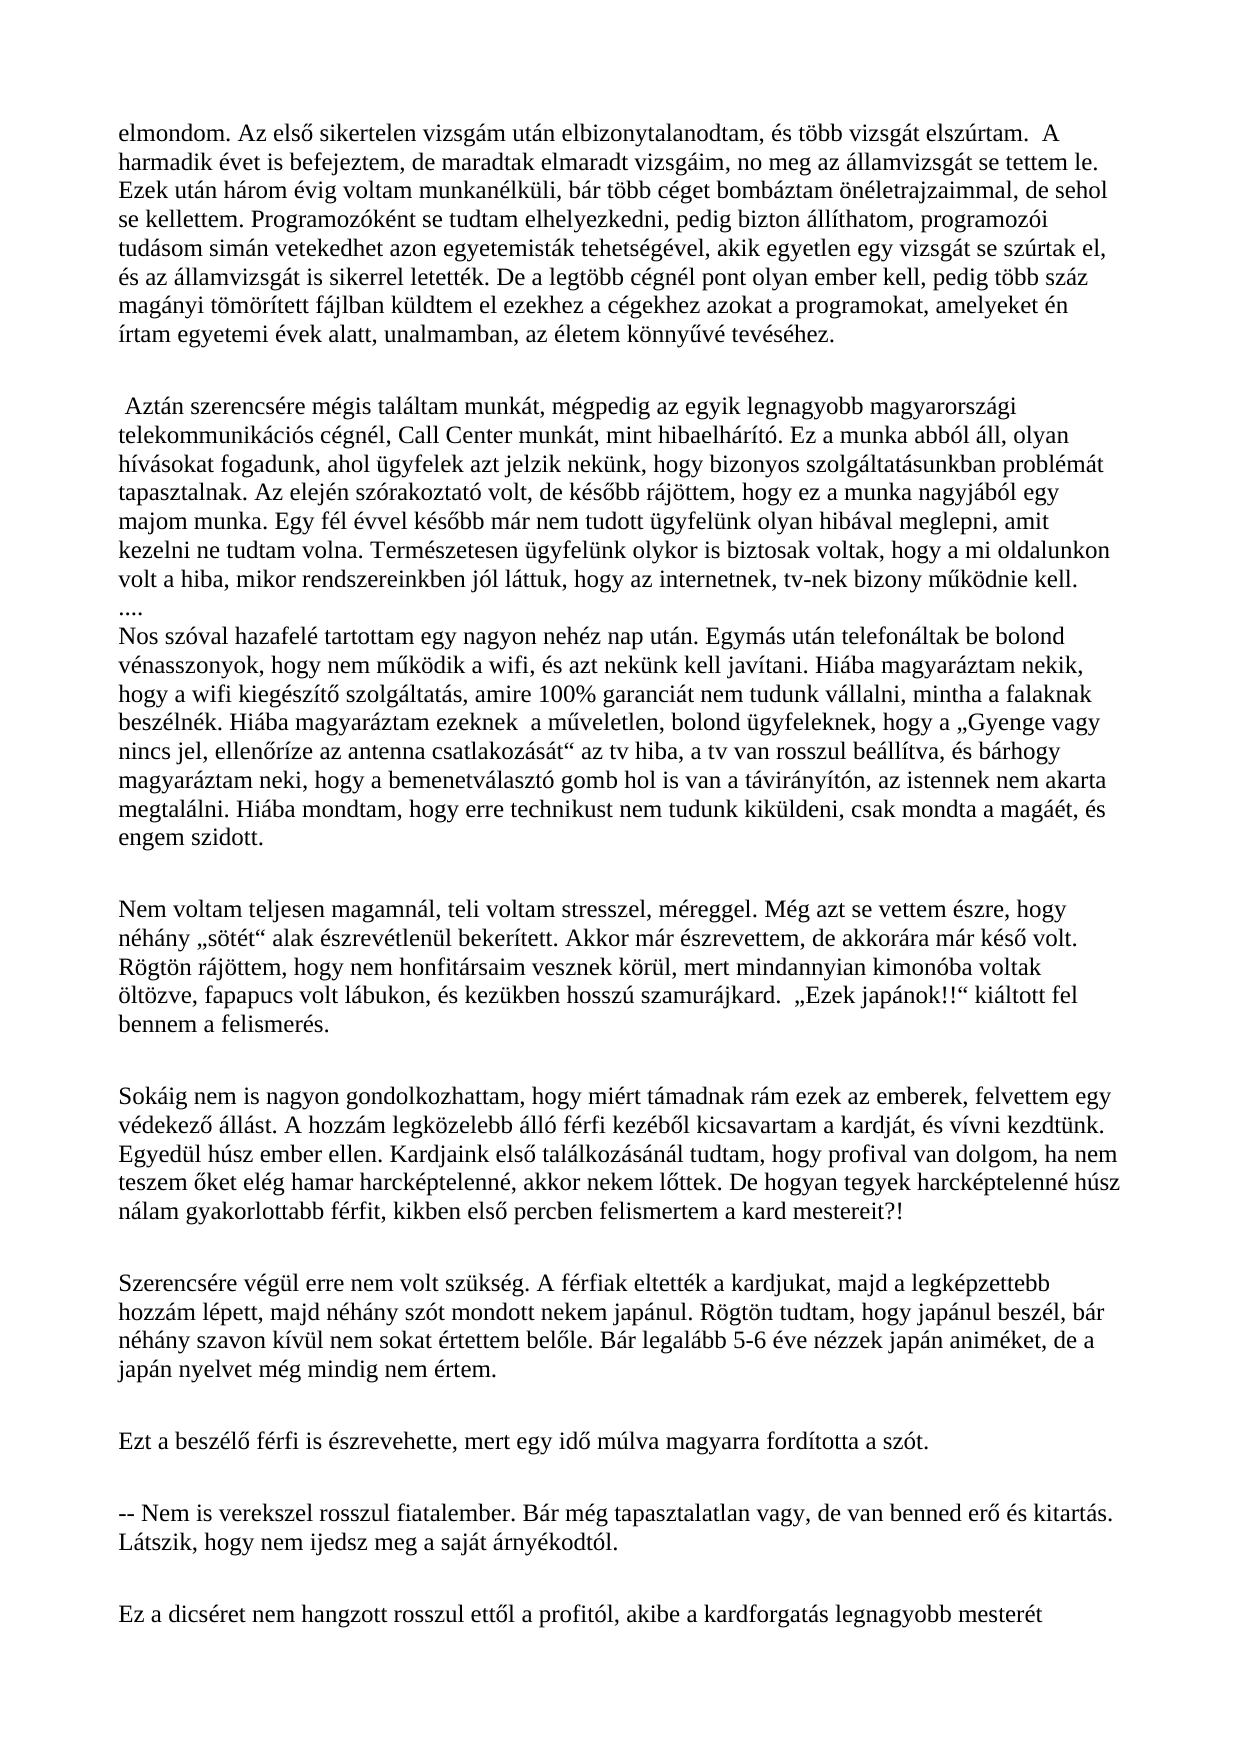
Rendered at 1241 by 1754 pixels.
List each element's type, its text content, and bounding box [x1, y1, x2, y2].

text Aztán szerencsére mégis találtam munkát, mégpedig az egyik legnagyobb magyarországi telekommunikációs cégnél, Call Center munkát, mint hibaelhárító. Ez a munka abból áll, olyan hívásokat fogadunk, ahol ügyfelek azt jelzik nekünk, hogy bizonyos szolgáltatásunkban problémát tapasztalnak. Az elején szórakoztató volt, de később rájöttem, hogy ez a munka nagyjából egy majom munka. Egy fél évvel később már nem tudott ügyfelünk olyan hibával meglepni, amit kezelni ne tudtam volna. Természetesen ügyfelünk olykor is biztosak voltak, hogy a mi oldalunkon volt a hiba, mikor rendszereinkben jól láttuk, hogy az internetnek, tv-nek bizony működnie kell. [118, 391, 1122, 592]
text .... [118, 592, 1122, 621]
text Nos szóval hazafelé tartottam egy nagyon nehéz nap után. Egymás után telefonáltak be bolond vénasszonyok, hogy nem működik a wifi, és azt nekünk kell javítani. Hiába magyaráztam nekik, hogy a wifi kiegészítő szolgáltatás, amire 100% garanciát nem tudunk vállalni, mintha a falaknak beszélnék. Hiába magyaráztam ezeknek a műveletlen, bolond ügyfeleknek, hogy a „Gyenge vagy nincs jel, ellenőríze az antenna csatlakozását“ az tv hiba, a tv van rosszul beállítva, és bárhogy magyaráztam neki, hogy a bemenetválasztó gomb hol is van a távirányítón, az istennek nem akarta megtalálni. Hiába mondtam, hogy erre technikust nem tudunk kiküldeni, csak mondta a magáét, és engem szidott. [118, 621, 1122, 851]
text -- Nem is verekszel rosszul fiatalember. Bár még tapasztalatlan vagy, de van benned erő és kitartás. Látszik, hogy nem ijedsz meg a saját árnyékodtól. [118, 1498, 1122, 1556]
text elmondom. Az első sikertelen vizsgám után elbizonytalanodtam, és több vizsgát elszúrtam. A harmadik évet is befejeztem, de maradtak elmaradt vizsgáim, no meg az államvizsgát se tettem le. Ezek után három évig voltam munkanélküli, bár több céget bombáztam önéletrajzaimmal, de sehol se kellettem. Programozóként se tudtam elhelyezkedni, pedig bizton állíthatom, programozói tudásom simán vetekedhet azon egyetemisták tehetségével, akik egyetlen egy vizsgát se szúrtak el, és az államvizsgát is sikerrel letették. De a legtöbb cégnél pont olyan ember kell, pedig több száz magányi tömörített fájlban küldtem el ezekhez a cégekhez azokat a programokat, amelyeket én írtam egyetemi évek alatt, unalmamban, az életem könnyűvé tevéséhez. [118, 118, 1122, 348]
text Sokáig nem is nagyon gondolkozhattam, hogy miért támadnak rám ezek az emberek, felvettem egy védekező állást. A hozzám legközelebb álló férfi kezéből kicsavartam a kardját, és vívni kezdtünk. Egyedül húsz ember ellen. Kardjaink első találkozásánál tudtam, hogy profival van dolgom, ha nem teszem őket elég hamar harcképtelenné, akkor nekem lőttek. De hogyan tegyek harcképtelenné húsz nálam gyakorlottabb férfit, kikben első percben felismertem a kard mestereit?! [118, 1081, 1122, 1225]
text Ezt a beszélő férfi is észrevehette, mert egy idő múlva magyarra fordította a szót. [118, 1426, 1122, 1455]
text Ez a dicséret nem hangzott rosszul ettől a profitól, akibe a kardforgatás legnagyobb mesterét [118, 1599, 1122, 1627]
text Nem voltam teljesen magamnál, teli voltam stresszel, méreggel. Még azt se vettem észre, hogy néhány „sötét“ alak észrevétlenül bekerített. Akkor már észrevettem, de akkorára már késő volt. Rögtön rájöttem, hogy nem honfitársaim vesznek körül, mert mindannyian kimonóba voltak öltözve, fapapucs volt lábukon, és kezükben hosszú szamurájkard. „Ezek japánok!!“ kiáltott fel bennem a felismerés. [118, 894, 1122, 1038]
text Szerencsére végül erre nem volt szükség. A férfiak eltették a kardjukat, majd a legképzettebb hozzám lépett, majd néhány szót mondott nekem japánul. Rögtön tudtam, hogy japánul beszél, bár néhány szavon kívül nem sokat értettem belőle. Bár legalább 5-6 éve nézzek japán animéket, de a japán nyelvet még mindig nem értem. [118, 1268, 1122, 1383]
